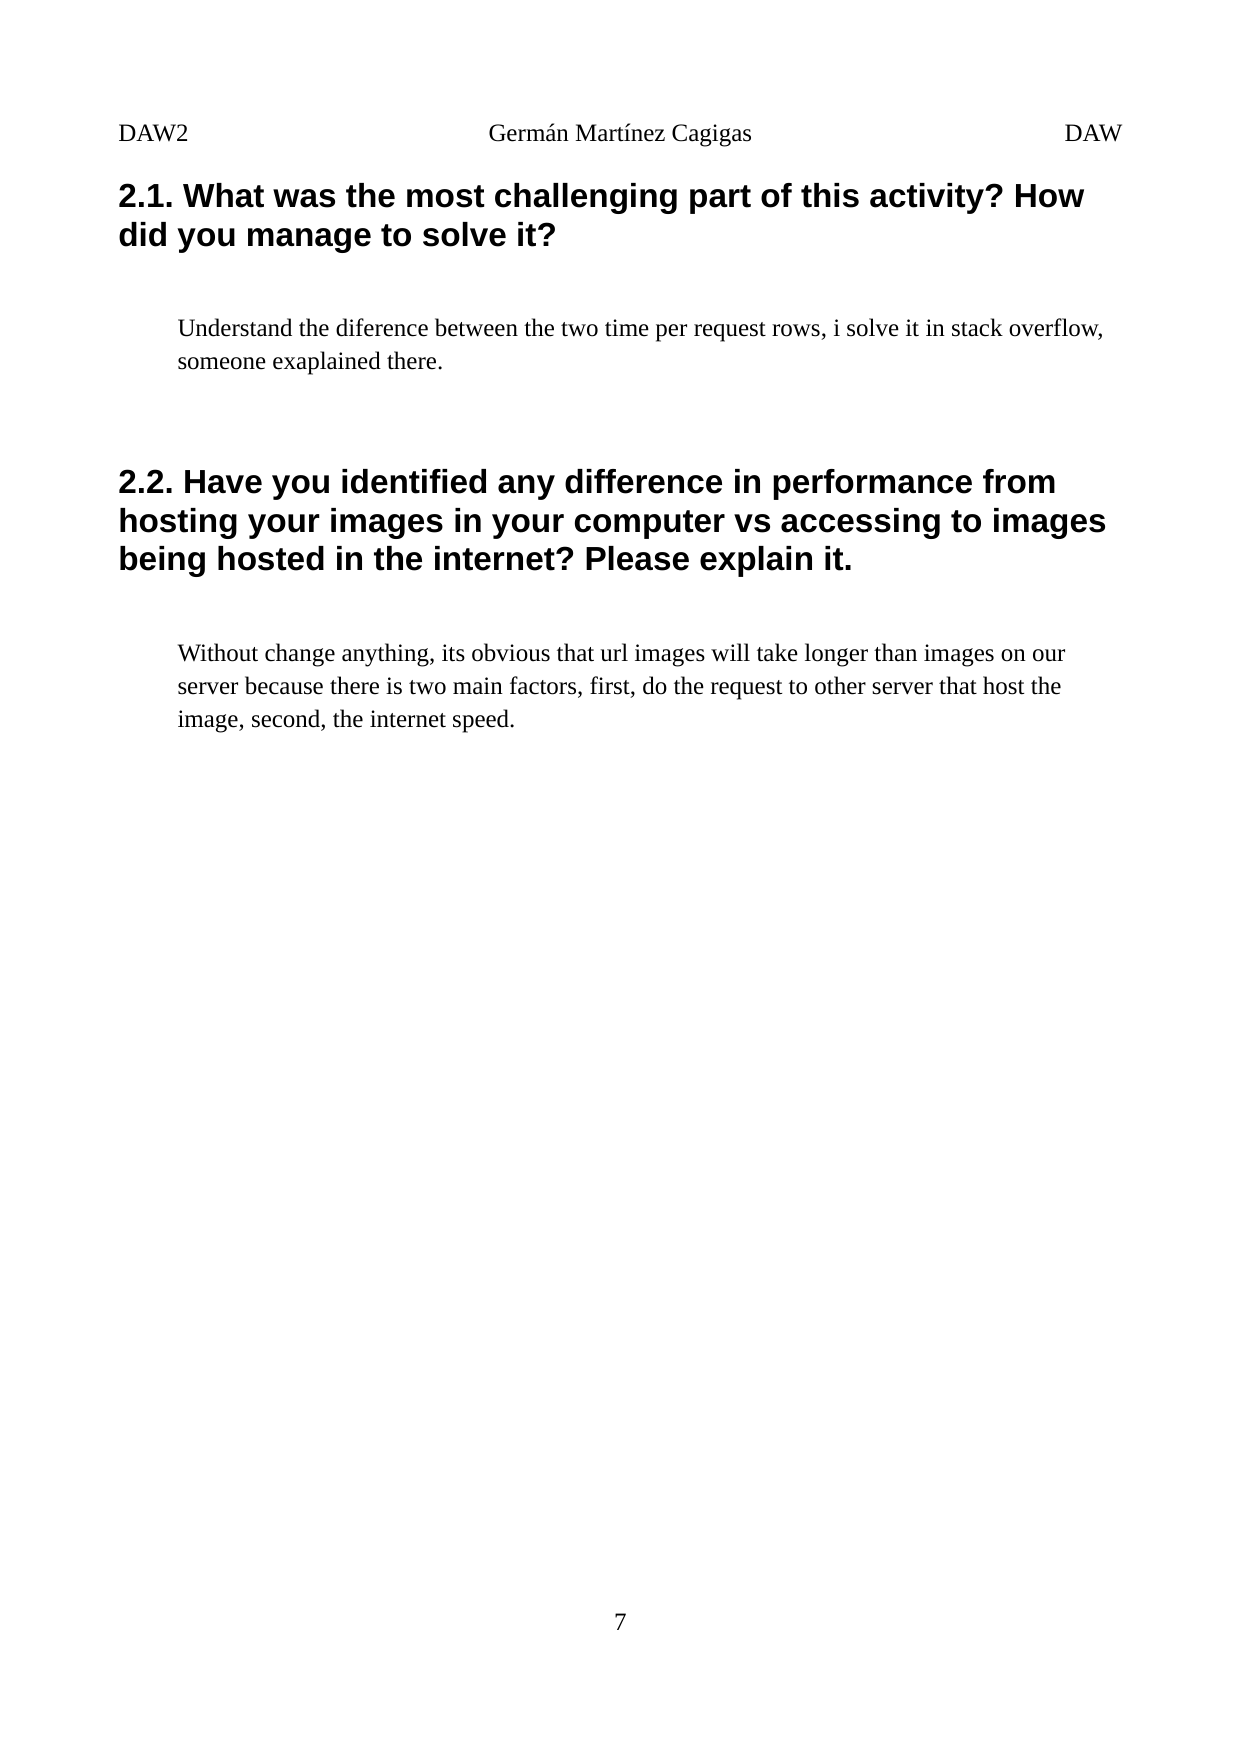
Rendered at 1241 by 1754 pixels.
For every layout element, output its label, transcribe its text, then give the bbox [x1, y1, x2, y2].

subtitle 2.2. Have you identified any difference in performance from hosting your images in your computer vs accessing to images being hosted in the internet? Please explain it. [118, 462, 1122, 578]
text Without change anything, its obvious that url images will take longer than images on our server because there is two main factors, first, do the request to other server that host the image, second, the internet speed. [177, 638, 1122, 733]
text Understand the diference between the two time per request rows, i solve it in stack overflow, someone exaplained there. [177, 313, 1122, 375]
subtitle 2.1. What was the most challenging part of this activity? How did you manage to solve it? [118, 176, 1122, 253]
